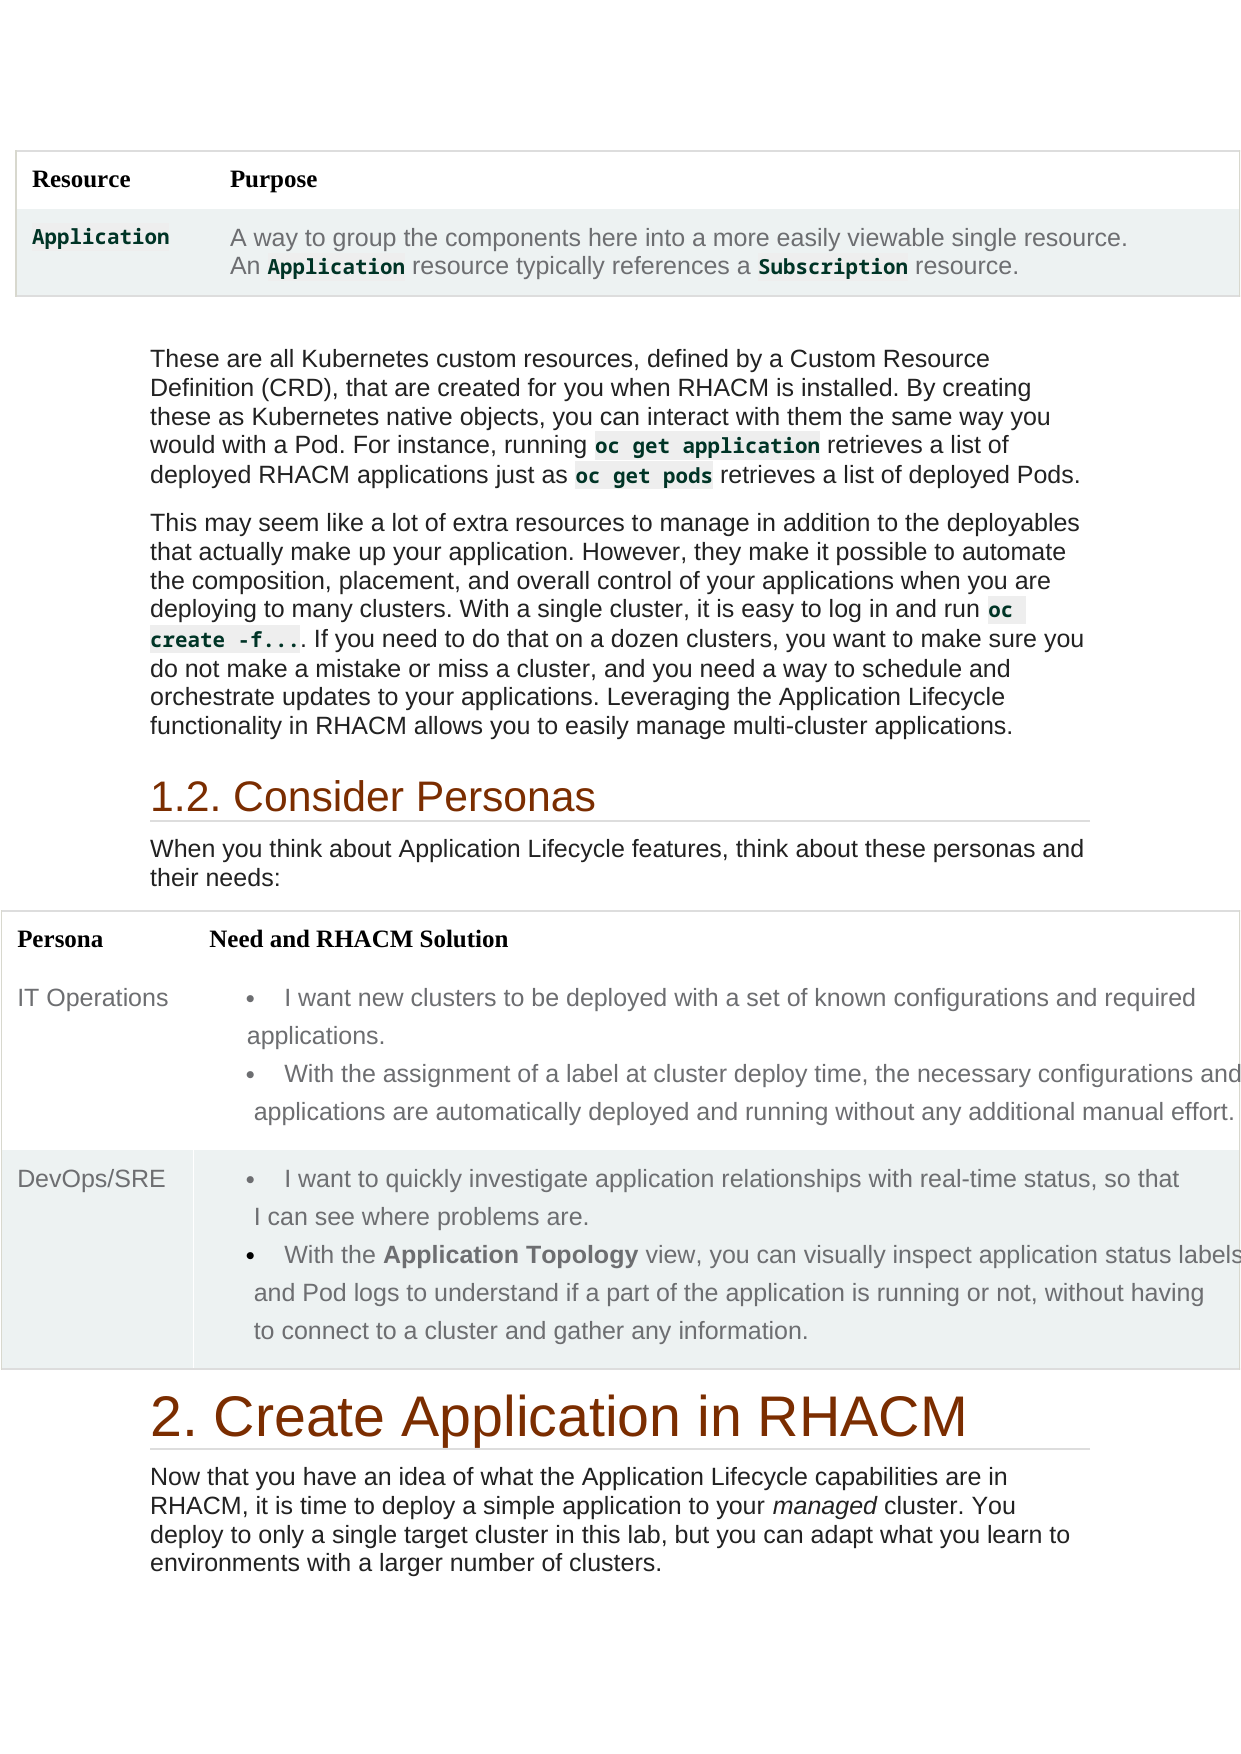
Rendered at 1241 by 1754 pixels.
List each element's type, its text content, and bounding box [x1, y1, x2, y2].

table_header Persona [2, 912, 193, 969]
text When you think about Application Lifecycle features, think about these personas and their needs: [150, 834, 1090, 892]
text These are all Kubernetes custom resources, defined by a Custom Resource Definition (CRD), that are created for you when RHACM is installed. By creating these as Kubernetes native objects, you can interact with them the same way you would with a Pod. For instance, running oc get application retrieves a list of deployed RHACM applications just as oc get pods retrieves a list of deployed Pods. [150, 344, 1090, 489]
table_header Resource [17, 152, 214, 208]
table_cell I want new clusters to be deployed with a set of known configurations and required applications. With the assignment of a label at cluster deploy time, the necessary configurations and applications are automatically deployed and running without any additional manual effort. [194, 969, 1239, 1149]
table_header Purpose [214, 152, 1239, 208]
table_cell A way to group the components here into a more easily viewable single resource. An Application resource typically references a Subscription resource. [214, 209, 1239, 295]
table_header Need and RHACM Solution [194, 912, 1239, 969]
table_cell I want to quickly investigate application relationships with real-time status, so that I can see where problems are. With the Application Topology view, you can visually inspect application status labels and Pod logs to understand if a part of the application is running or not, without having to connect to a cluster and gather any information. [194, 1150, 1239, 1368]
text 1.2. Consider Personas [150, 771, 1090, 820]
text Now that you have an idea of what the Application Lifecycle capabilities are in RHACM, it is time to deploy a simple application to your managed cluster. You deploy to only a single target cluster in this lab, but you can adapt what you learn to environments with a larger number of clusters. [150, 1462, 1090, 1577]
table_cell DevOps/SRE [2, 1150, 193, 1368]
table_cell Application [17, 209, 214, 295]
table_cell IT Operations [2, 969, 193, 1149]
text This may seem like a lot of extra resources to manage in addition to the deployables that actually make up your application. However, they make it possible to automate the composition, placement, and overall control of your applications when you are deploying to many clusters. With a single cluster, it is easy to log in and run oc create -f.... If you need to do that on a dozen clusters, you want to make sure you do not make a mistake or miss a cluster, and you need a way to schedule and orchestrate updates to your applications. Leveraging the Application Lifecycle functionality in RHACM allows you to easily manage multi-cluster applications. [150, 508, 1090, 740]
text 2. Create Application in RHACM [150, 1382, 1090, 1448]
